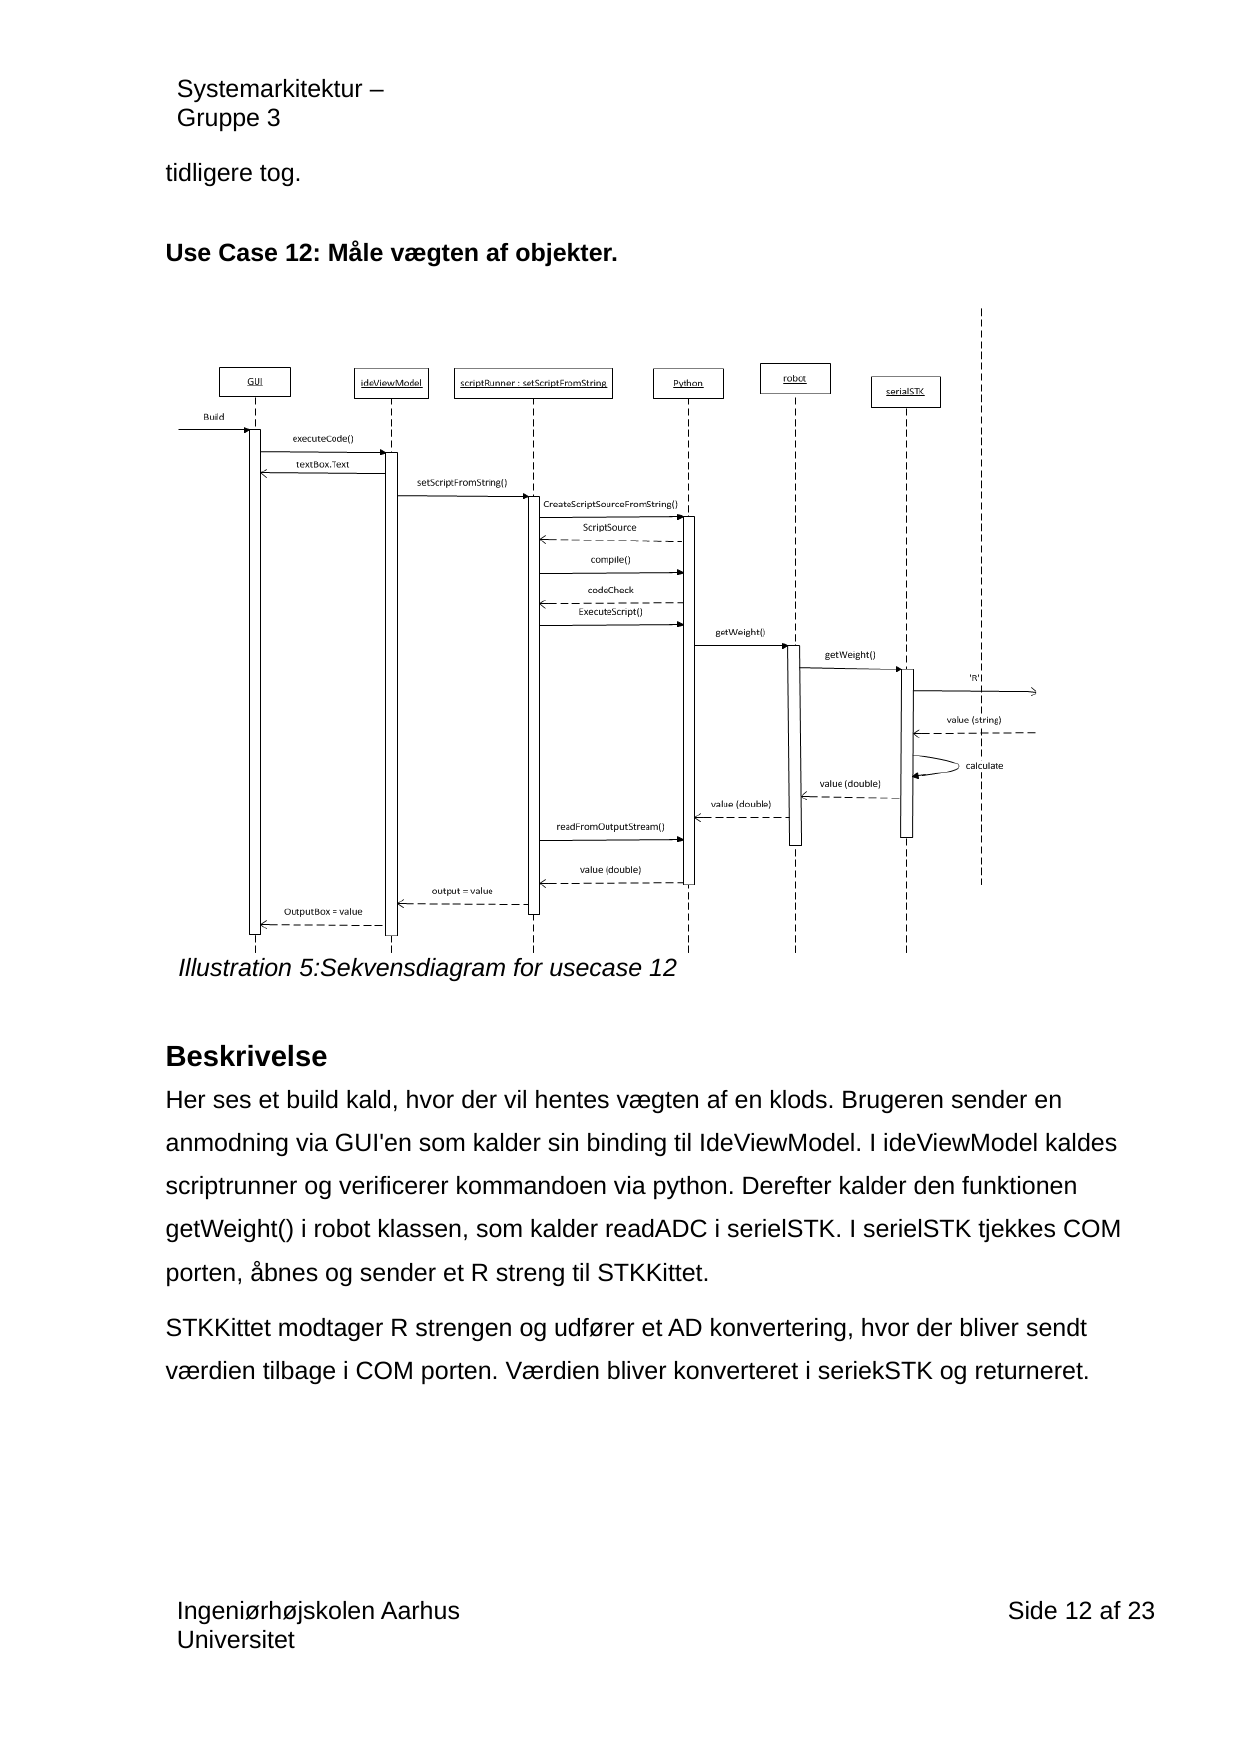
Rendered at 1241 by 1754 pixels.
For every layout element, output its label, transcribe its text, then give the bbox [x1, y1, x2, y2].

text STKKittet modtager R strengen og udfører et AD konvertering, hvor der bliver sendt værdien tilbage i COM porten. Værdien bliver konverteret i seriekSTK og returneret. [165, 1313, 1152, 1385]
text Illustration 5:Sekvensdiagram for usecase 12 [178, 309, 1063, 982]
text tidligere tog. [165, 158, 1152, 186]
picture [178, 308, 1037, 953]
subtitle Use Case 12: Måle vægten af objekter. [165, 238, 1152, 267]
text Beskrivelse [165, 1039, 1152, 1073]
text Her ses et build kald, hvor der vil hentes vægten af en klods. Brugeren sender en anmodning via GUI'en som kalder sin binding til IdeViewModel. I ideViewModel kaldes scriptrunner og verificerer kommandoen via python. Derefter kalder den funktionen getWeight() i robot klassen, som kalder readADC i serielSTK. I serielSTK tjekkes COM porten, åbnes og sender et R streng til STKKittet. [165, 1085, 1152, 1286]
